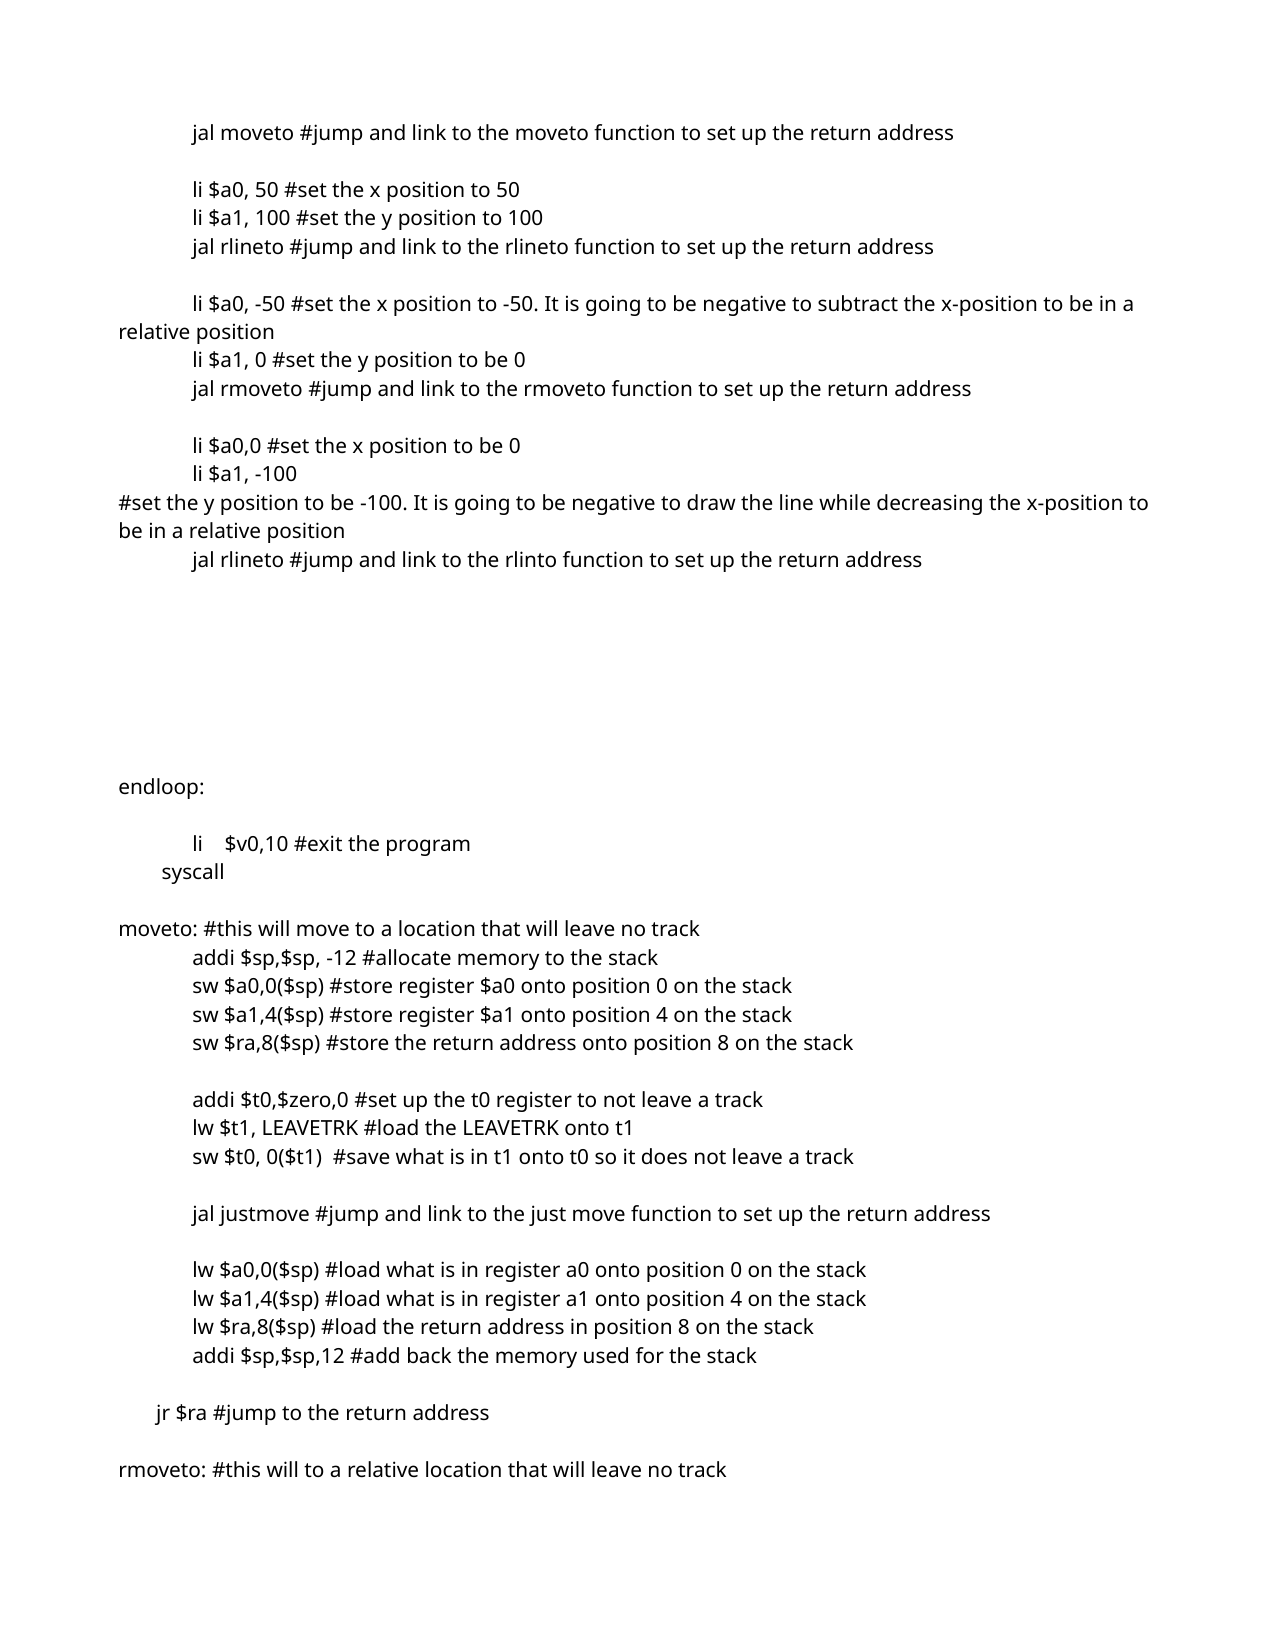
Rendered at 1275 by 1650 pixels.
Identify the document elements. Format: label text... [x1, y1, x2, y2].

text li $a0, -50 #set the x position to -50. It is going to be negative to subtract the x-position to be in a relative position [118, 289, 1157, 346]
text sw $a0,0($sp) #store register $a0 onto position 0 on the stack [118, 971, 1157, 1000]
text lw $ra,8($sp) #load the return address in position 8 on the stack [118, 1312, 1157, 1341]
text addi $sp,$sp, -12 #allocate memory to the stack [118, 943, 1157, 971]
text li $a0, 50 #set the x position to 50 [118, 175, 1157, 203]
text li $a1, -100 [118, 459, 1157, 488]
text sw $t0, 0($t1) #save what is in t1 onto t0 so it does not leave a track [118, 1142, 1157, 1170]
text jal rlineto #jump and link to the rlineto function to set up the return address [118, 232, 1157, 260]
text jal moveto #jump and link to the moveto function to set up the return address [118, 118, 1157, 147]
text syscall [118, 857, 1157, 886]
text moveto: #this will move to a location that will leave no track [118, 914, 1157, 943]
text jal rlineto #jump and link to the rlinto function to set up the return address [118, 545, 1157, 573]
text #set the y position to be -100. It is going to be negative to draw the line while decreasing the x-position to be in a relative position [118, 488, 1157, 545]
text endloop: [118, 772, 1157, 801]
text lw $a1,4($sp) #load what is in register a1 onto position 4 on the stack [118, 1284, 1157, 1312]
text lw $a0,0($sp) #load what is in register a0 onto position 0 on the stack [118, 1256, 1157, 1284]
text jal justmove #jump and link to the just move function to set up the return address [118, 1199, 1157, 1227]
text li $v0,10 #exit the program [118, 829, 1157, 857]
text addi $sp,$sp,12 #add back the memory used for the stack [118, 1341, 1157, 1369]
text sw $ra,8($sp) #store the return address onto position 8 on the stack [118, 1028, 1157, 1057]
text lw $t1, LEAVETRK #load the LEAVETRK onto t1 [118, 1113, 1157, 1142]
text sw $a1,4($sp) #store register $a1 onto position 4 on the stack [118, 1000, 1157, 1028]
text li $a0,0 #set the x position to be 0 [118, 431, 1157, 459]
text li $a1, 100 #set the y position to 100 [118, 203, 1157, 232]
text jr $ra #jump to the return address [118, 1398, 1157, 1426]
text rmoveto: #this will to a relative location that will leave no track [118, 1455, 1157, 1483]
text jal rmoveto #jump and link to the rmoveto function to set up the return address [118, 374, 1157, 402]
text li $a1, 0 #set the y position to be 0 [118, 346, 1157, 374]
text addi $t0,$zero,0 #set up the t0 register to not leave a track [118, 1085, 1157, 1113]
